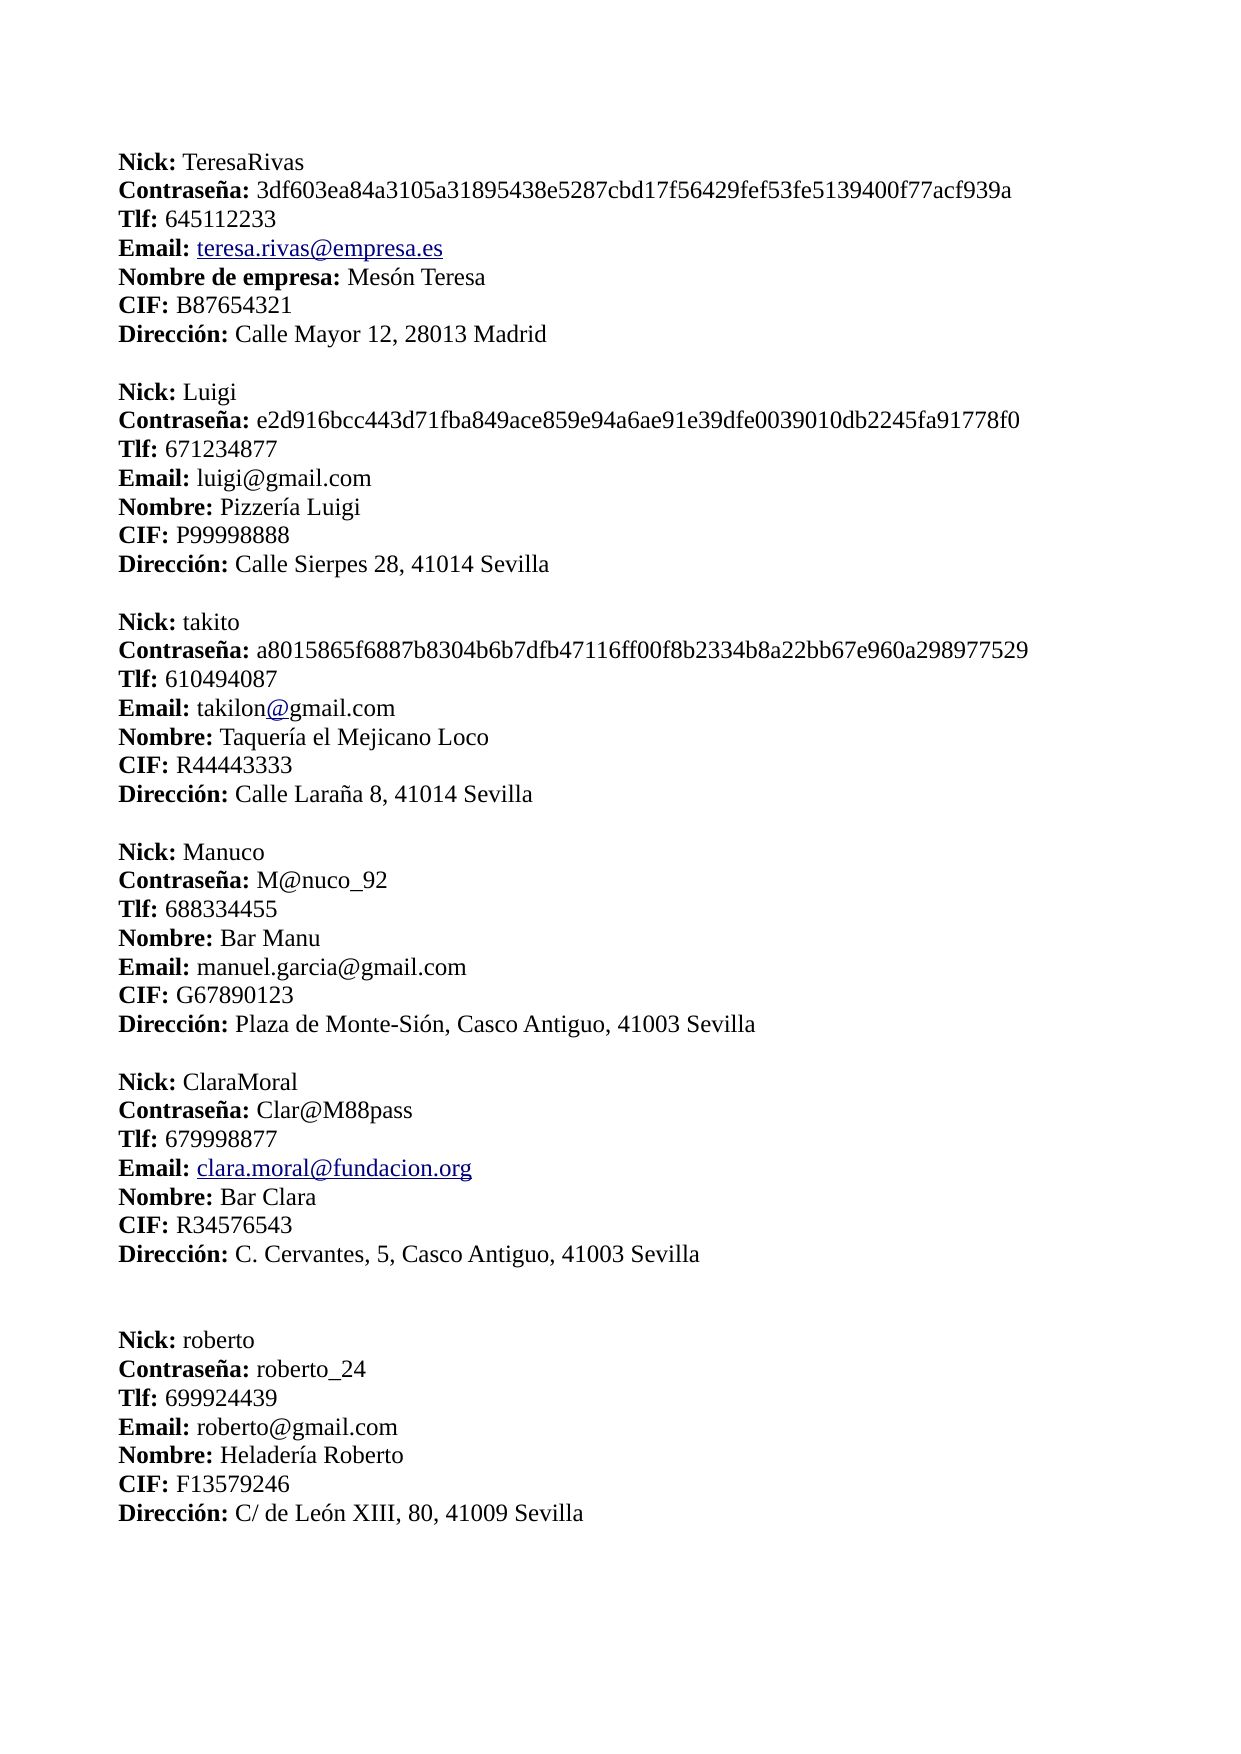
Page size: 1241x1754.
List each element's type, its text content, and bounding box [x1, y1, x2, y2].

text Nombre: Bar Manu Email: manuel.garcia@gmail.com CIF: G67890123 Dirección: Plaza de Monte-Sión, Casco Antiguo, 41003 Sevilla [118, 923, 1122, 1067]
text Nombre: Bar Clara CIF: R34576543 Dirección: C. Cervantes, 5, Casco Antiguo, 41003 Sevilla [118, 1182, 1122, 1268]
text Nick: Luigi Contraseña: e2d916bcc443d71fba849ace859e94a6ae91e39dfe0039010db2245fa91778f0 Tlf: 671234877 Email: luigi@gmail.com [118, 377, 1122, 492]
text Nombre: Pizzería Luigi CIF: P99998888 Dirección: Calle Sierpes 28, 41014 Sevilla [118, 492, 1122, 578]
text Nick: takito Contraseña: a8015865f6887b8304b6b7dfb47116ff00f8b2334b8a22bb67e960a298977529 Tlf: 610494087 Email: takilon@gmail.com [118, 607, 1122, 722]
text Nombre: Taquería el Mejicano Loco CIF: R44443333 Dirección: Calle Laraña 8, 41014 Sevilla [118, 722, 1122, 808]
text Nombre: Heladería Roberto CIF: F13579246 Dirección: C/ de León XIII, 80, 41009 Sevilla [118, 1441, 1122, 1527]
text Nick: Manuco Contraseña: M@nuco_92 Tlf: 688334455 [118, 837, 1122, 923]
text Nick: TeresaRivas Contraseña: 3df603ea84a3105a31895438e5287cbd17f56429fef53fe5139400f77acf939a Tlf: 645112233 Email: teresa.rivas@empresa.es [118, 118, 1122, 262]
text Nick: roberto Contraseña: roberto_24 Tlf: 699924439 Email: roberto@gmail.com [118, 1326, 1122, 1441]
text Nombre de empresa: Mesón Teresa CIF: B87654321 Dirección: Calle Mayor 12, 28013 Madrid [118, 262, 1122, 348]
text Nick: ClaraMoral Contraseña: Clar@M88pass Tlf: 679998877 Email: clara.moral@fundacion.org [118, 1067, 1122, 1182]
